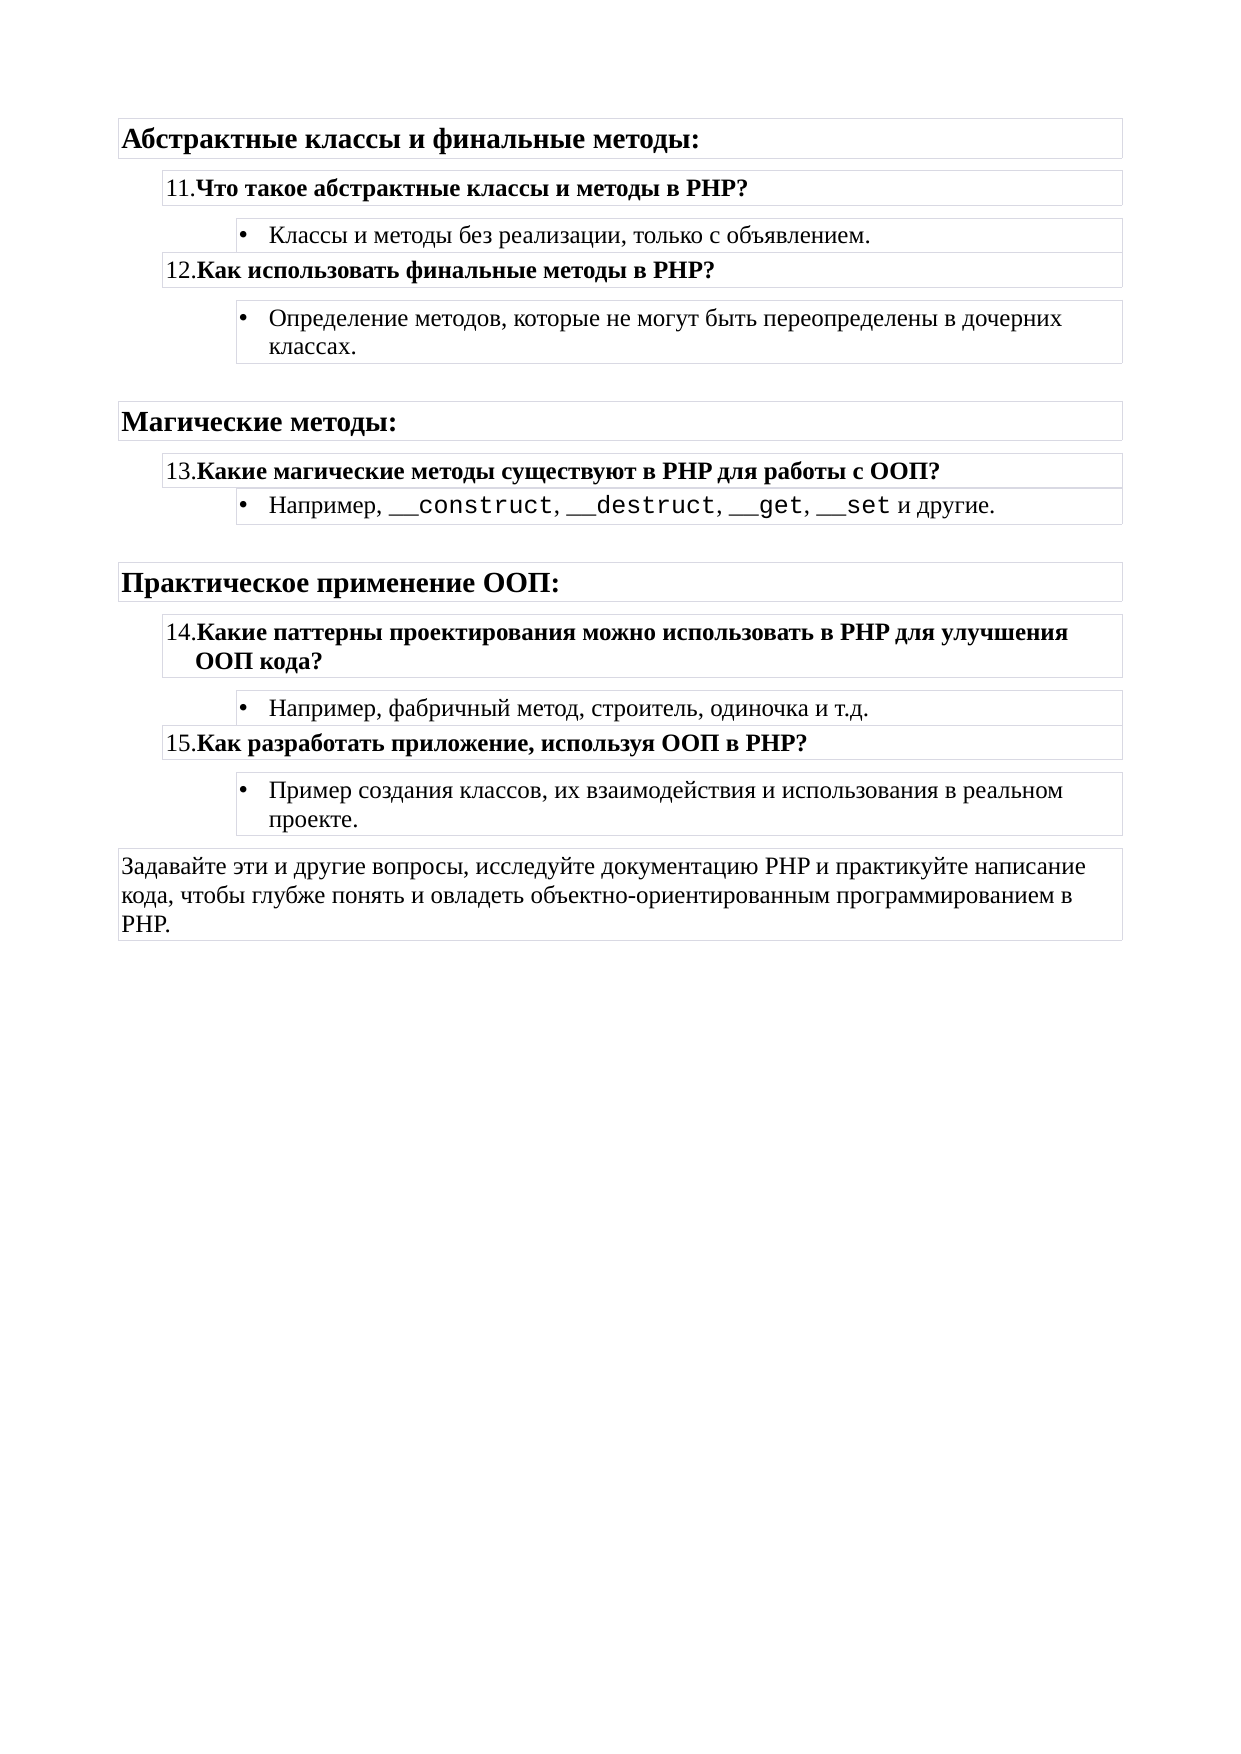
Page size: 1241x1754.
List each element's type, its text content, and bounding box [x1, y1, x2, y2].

list Например, __construct, __destruct, __get, __set и другие. [237, 489, 1122, 524]
subtitle Практическое применение ООП: [119, 563, 1122, 601]
list Пример создания классов, их взаимодействия и использования в реальном проекте. [237, 773, 1122, 835]
list Определение методов, которые не могут быть переопределены в дочерних классах. [237, 301, 1122, 363]
list Например, фабричный метод, строитель, одиночка и т.д. [237, 691, 1122, 725]
subtitle Магические методы: [119, 402, 1122, 440]
list Классы и методы без реализации, только с объявлением. [237, 219, 1122, 252]
list Какие паттерны проектирования можно использовать в PHP для улучшения ООП кода? [163, 615, 1122, 677]
list Как использовать финальные методы в PHP? [163, 253, 1122, 287]
subtitle Абстрактные классы и финальные методы: [119, 119, 1122, 158]
list Какие магические методы существуют в PHP для работы с ООП? [163, 454, 1122, 487]
list Что такое абстрактные классы и методы в PHP? [163, 171, 1122, 205]
list Как разработать приложение, используя ООП в PHP? [163, 726, 1122, 759]
text Задавайте эти и другие вопросы, исследуйте документацию PHP и практикуйте написание кода, чтобы глубже понять и овладеть объектно-ориентированным программированием в PHP. [119, 849, 1122, 940]
